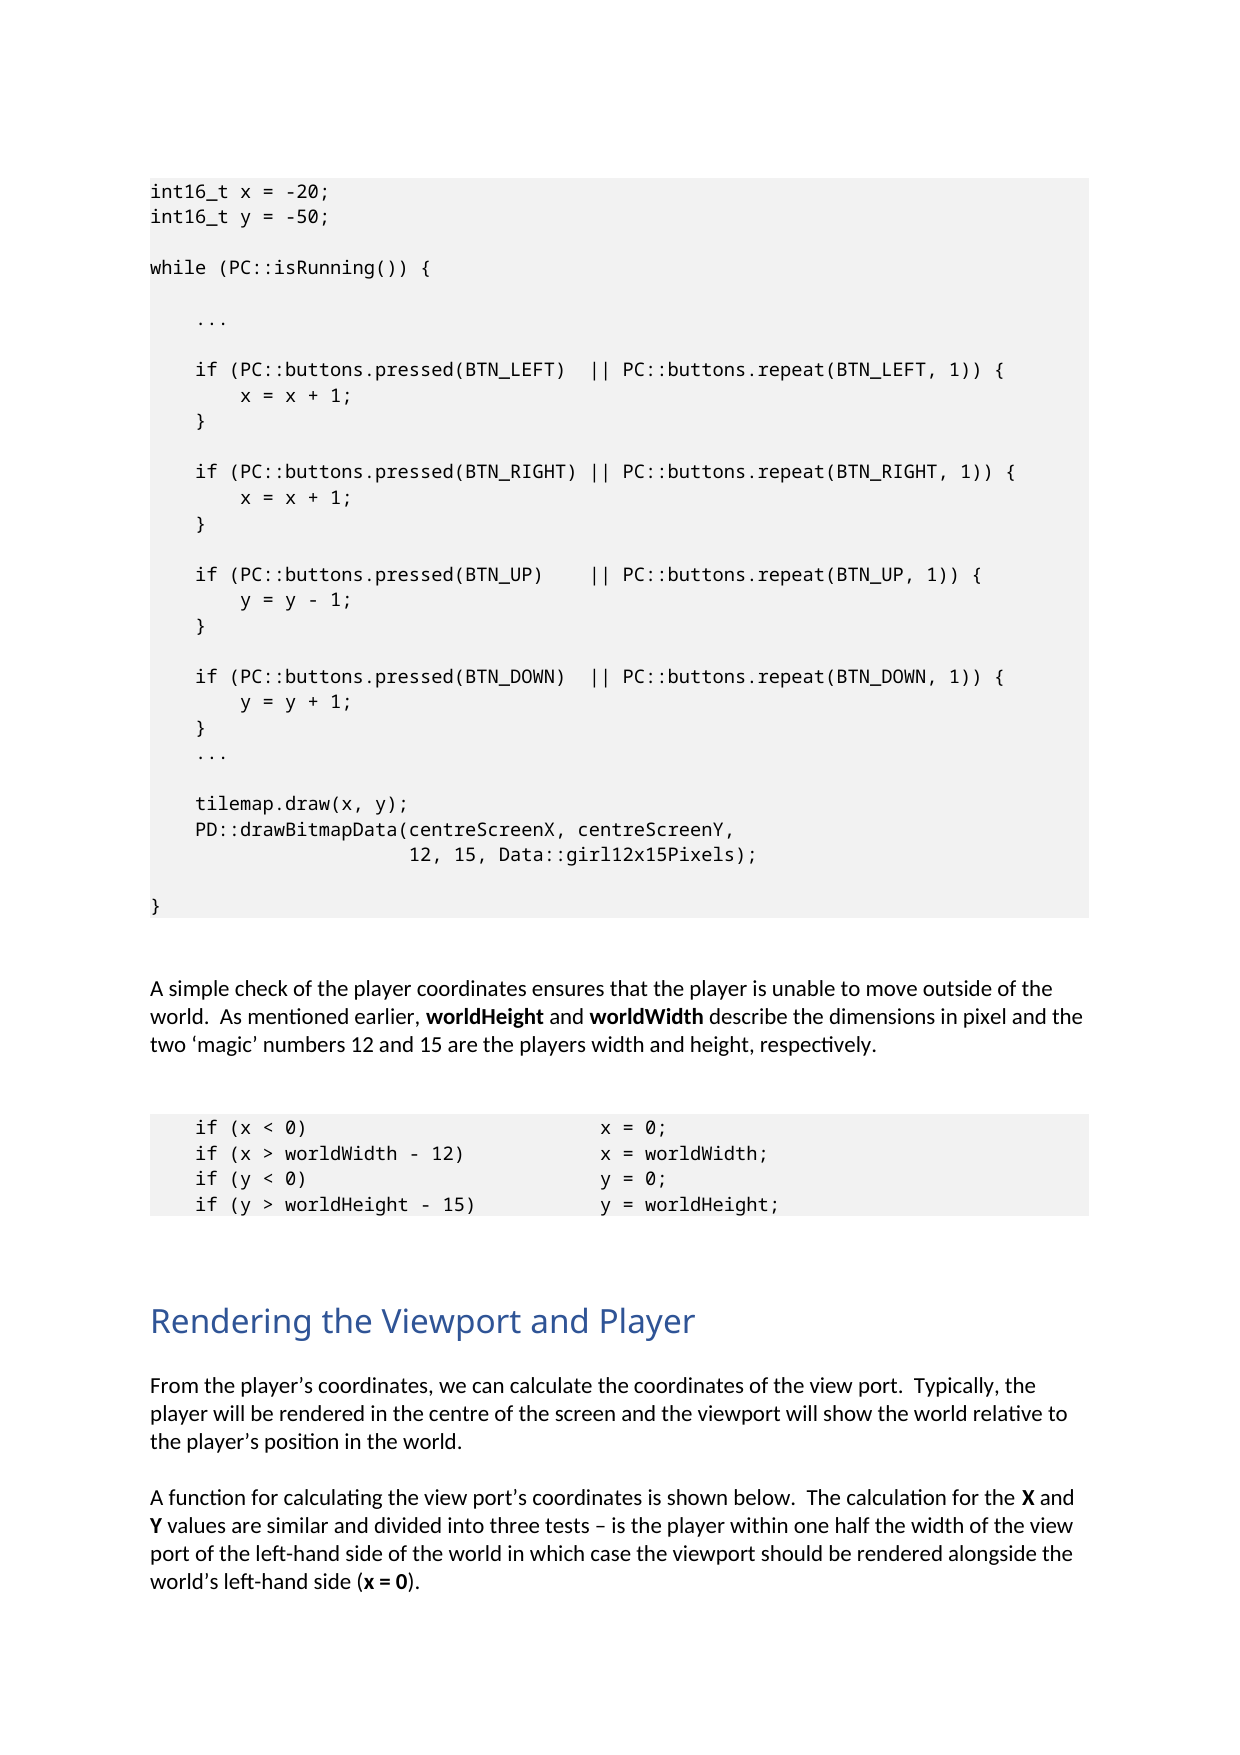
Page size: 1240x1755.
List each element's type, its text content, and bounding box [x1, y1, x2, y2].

text int16_t x = -20; [150, 178, 1089, 203]
text if (PC::buttons.pressed(BTN_RIGHT) || PC::buttons.repeat(BTN_RIGHT, 1)) { [150, 459, 1089, 484]
text x = x + 1; [150, 382, 1089, 408]
text A simple check of the player coordinates ensures that the player is unable to move outside of the world. As mentioned earlier, worldHeight and worldWidth describe the dimensions in pixel and the two ‘magic’ numbers 12 and 15 are the players width and height, respectively. [150, 974, 1089, 1058]
text y = y + 1; [150, 688, 1089, 714]
text } [150, 612, 1089, 637]
text if (PC::buttons.pressed(BTN_UP) || PC::buttons.repeat(BTN_UP, 1)) { [150, 561, 1089, 586]
text if (x < 0) x = 0; [150, 1114, 1089, 1140]
text x = x + 1; [150, 484, 1089, 510]
text ... [150, 739, 1089, 765]
text } [150, 714, 1089, 739]
text y = y - 1; [150, 586, 1089, 612]
text if (y < 0) y = 0; [150, 1165, 1089, 1191]
text From the player’s coordinates, we can calculate the coordinates of the view port. Typically, the player will be rendered in the centre of the screen and the viewport will show the world relative to the player’s position in the world. [150, 1371, 1089, 1455]
text 12, 15, Data::girl12x15Pixels); [150, 842, 1089, 867]
text A function for calculating the view port’s coordinates is shown below. The calculation for the X and Y values are similar and divided into three tests – is the player within one half the width of the view port of the left-hand side of the world in which case the viewport should be rendered alongside the world’s left-hand side (x = 0). [150, 1483, 1089, 1595]
text tilemap.draw(x, y); [150, 791, 1089, 816]
text } [150, 893, 1089, 918]
text while (PC::isRunning()) { [150, 254, 1089, 280]
text ... [150, 306, 1089, 331]
text int16_t y = -50; [150, 203, 1089, 229]
text } [150, 510, 1089, 535]
text if (PC::buttons.pressed(BTN_LEFT) || PC::buttons.repeat(BTN_LEFT, 1)) { [150, 357, 1089, 382]
text } [150, 408, 1089, 433]
text if (x > worldWidth - 12) x = worldWidth; [150, 1140, 1089, 1165]
text if (y > worldHeight - 15) y = worldHeight; [150, 1191, 1089, 1216]
subtitle Rendering the Viewport and Player [150, 1297, 1089, 1343]
text PD::drawBitmapData(centreScreenX, centreScreenY, [150, 816, 1089, 842]
text if (PC::buttons.pressed(BTN_DOWN) || PC::buttons.repeat(BTN_DOWN, 1)) { [150, 663, 1089, 688]
